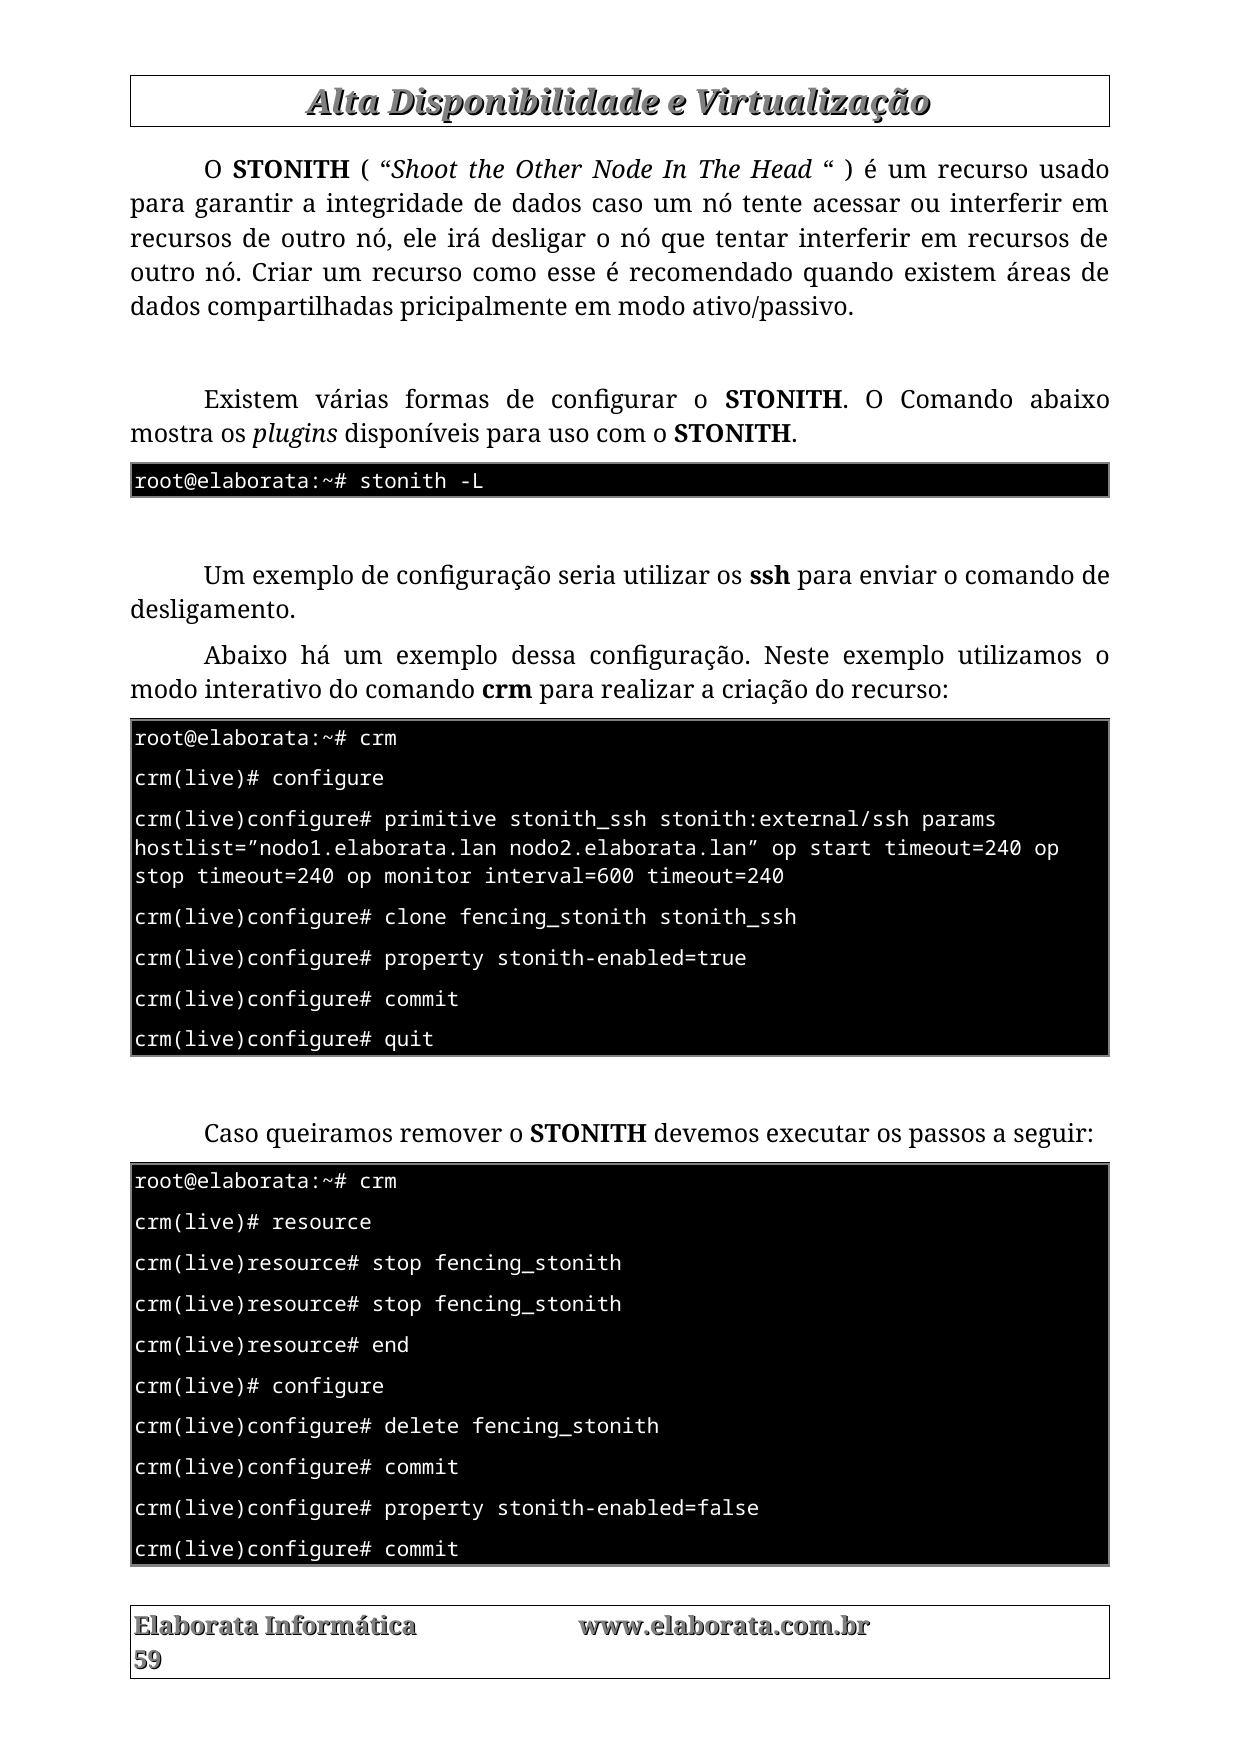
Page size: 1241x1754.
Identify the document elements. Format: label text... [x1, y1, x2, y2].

text root@elaborata:~# stonith -L [132, 464, 1108, 496]
text crm(live)configure# commit [132, 1530, 1108, 1564]
text crm(live)configure# property stonith-enabled=true [132, 939, 1108, 971]
text O STONITH ( “Shoot the Other Node In The Head “ ) é um recurso usado para garantir a integridade de dados caso um nó tente acessar ou interferir em recursos de outro nó, ele irá desligar o nó que tentar interferir em recursos de outro nó. Criar um recurso como esse é recomendado quando existem áreas de dados compartilhadas pricipalmente em modo ativo/passivo. [130, 152, 1110, 322]
text crm(live)resource# stop fencing_stonith [132, 1244, 1108, 1277]
text crm(live)configure# primitive stonith_ssh stonith:external/ssh params hostlist=”nodo1.elaborata.lan nodo2.elaborata.lan” op start timeout=240 op stop timeout=240 op monitor interval=600 timeout=240 [132, 800, 1108, 889]
text crm(live)resource# stop fencing_stonith [132, 1285, 1108, 1317]
text crm(live)configure# commit [132, 1448, 1108, 1481]
text Um exemplo de configuração seria utilizar os ssh para enviar o comando de desligamento. [130, 557, 1110, 626]
text Caso queiramos remover o STONITH devemos executar os passos a seguir: [130, 1116, 1110, 1150]
text crm(live)configure# commit [132, 979, 1108, 1012]
text crm(live)# resource [132, 1203, 1108, 1236]
text crm(live)# configure [132, 759, 1108, 792]
text crm(live)# configure [132, 1367, 1108, 1399]
text crm(live)resource# end [132, 1326, 1108, 1358]
text root@elaborata:~# crm [132, 721, 1108, 751]
text crm(live)configure# property stonith-enabled=false [132, 1489, 1108, 1522]
text crm(live)configure# quit [132, 1020, 1108, 1055]
text crm(live)configure# delete fencing_stonith [132, 1407, 1108, 1440]
text root@elaborata:~# crm [132, 1165, 1108, 1195]
text Existem várias formas de configurar o STONITH. O Comando abaixo mostra os plugins disponíveis para uso com o STONITH. [130, 381, 1110, 449]
text Abaixo há um exemplo dessa configuração. Neste exemplo utilizamos o modo interativo do comando crm para realizar a criação do recurso: [130, 638, 1110, 706]
text crm(live)configure# clone fencing_stonith stonith_ssh [132, 898, 1108, 930]
